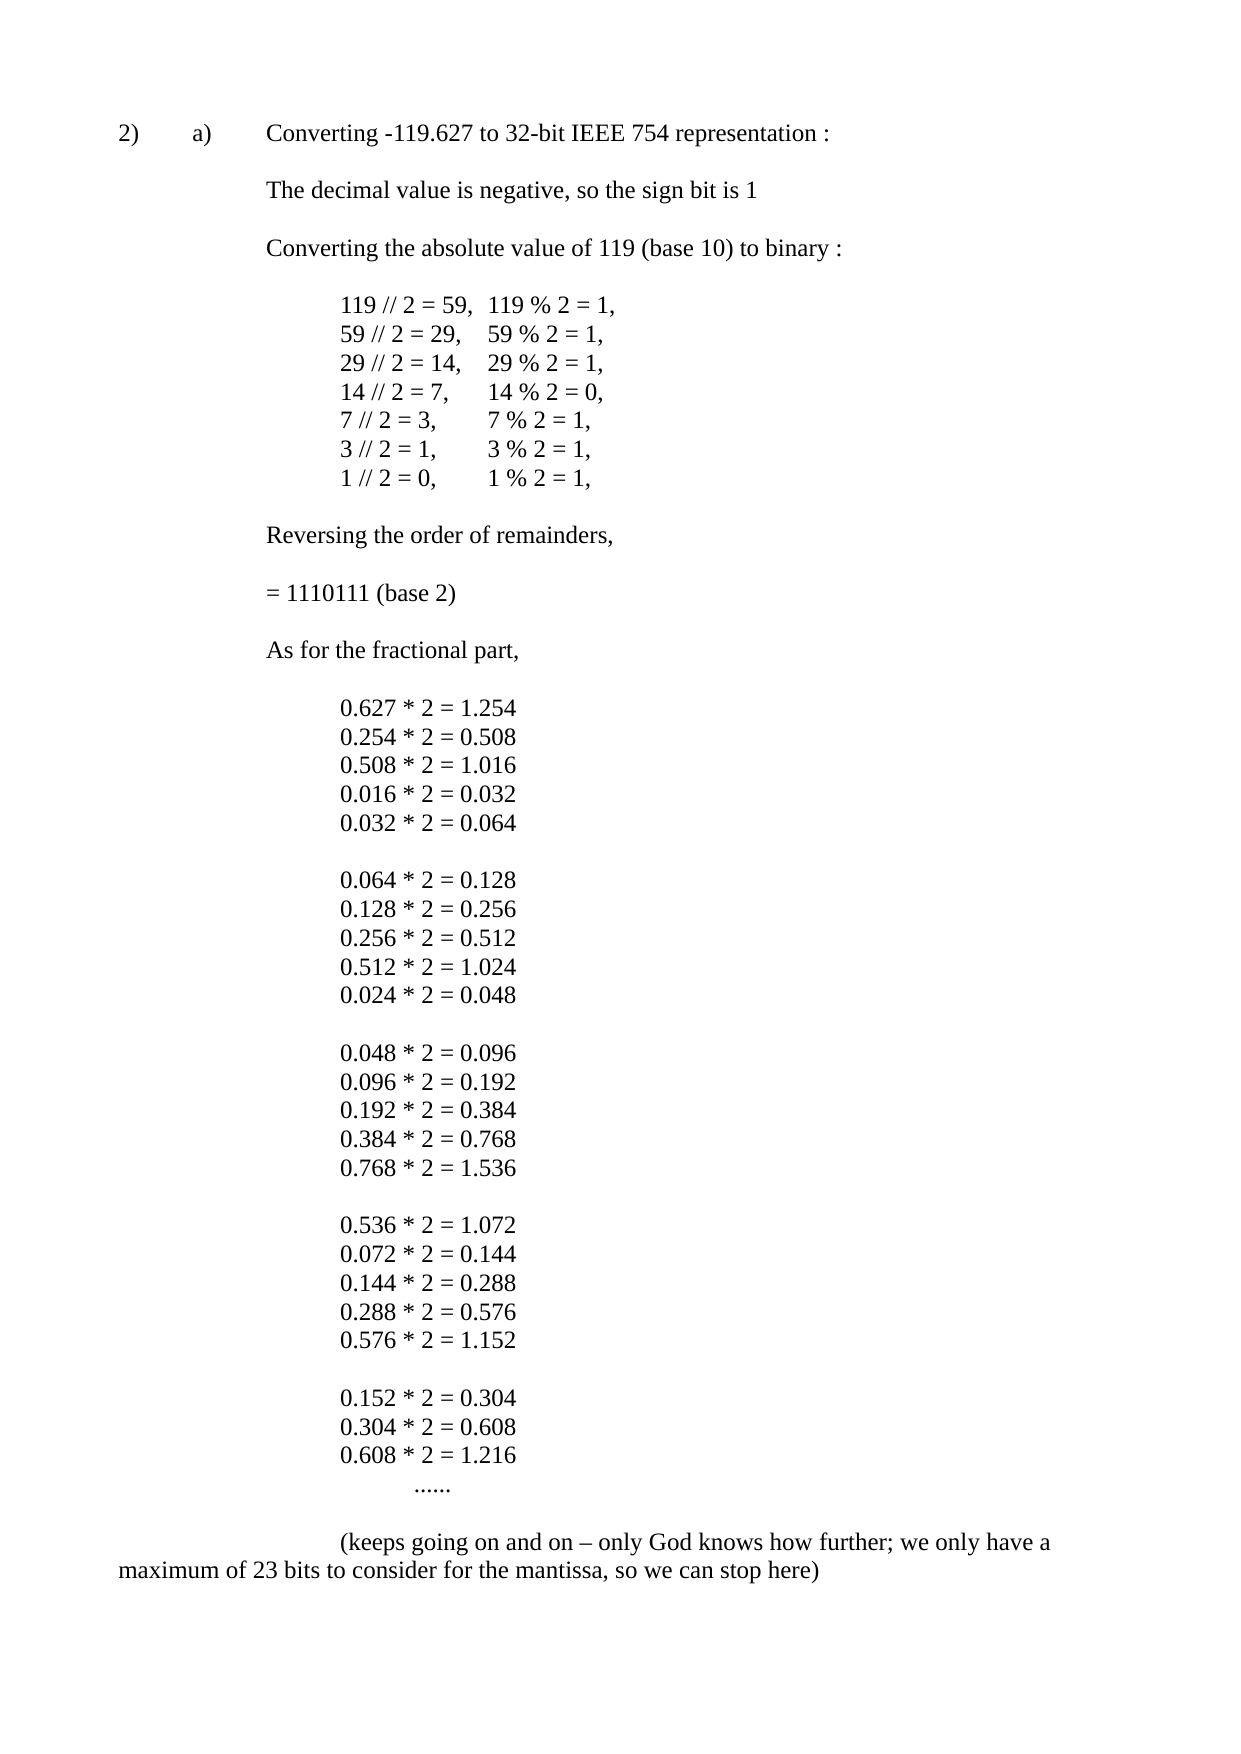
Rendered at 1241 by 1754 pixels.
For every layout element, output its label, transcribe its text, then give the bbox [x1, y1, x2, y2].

text 0.144 * 2 = 0.288 [118, 1268, 1122, 1297]
text 0.256 * 2 = 0.512 [118, 923, 1122, 952]
text 0.192 * 2 = 0.384 [118, 1096, 1122, 1124]
text 0.508 * 2 = 1.016 [118, 751, 1122, 779]
text 0.064 * 2 = 0.128 [118, 866, 1122, 894]
text 59 // 2 = 29, 59 % 2 = 1, [118, 319, 1122, 348]
text 119 // 2 = 59, 119 % 2 = 1, [118, 291, 1122, 319]
text 0.032 * 2 = 0.064 [118, 808, 1122, 837]
text 0.288 * 2 = 0.576 [118, 1297, 1122, 1326]
text 0.254 * 2 = 0.508 [118, 722, 1122, 751]
text 14 // 2 = 7, 14 % 2 = 0, [118, 377, 1122, 406]
text 0.128 * 2 = 0.256 [118, 894, 1122, 923]
text 0.072 * 2 = 0.144 [118, 1239, 1122, 1268]
text 0.152 * 2 = 0.304 [118, 1383, 1122, 1412]
text As for the fractional part, [118, 636, 1122, 664]
text 0.304 * 2 = 0.608 [118, 1412, 1122, 1441]
text 3 // 2 = 1, 3 % 2 = 1, [118, 434, 1122, 463]
text (keeps going on and on – only God knows how further; we only have a maximum of 23 bits to consider for the mantissa, so we can stop here) [118, 1527, 1122, 1584]
text 0.096 * 2 = 0.192 [118, 1067, 1122, 1096]
text Reversing the order of remainders, [118, 521, 1122, 549]
text 7 // 2 = 3, 7 % 2 = 1, [118, 406, 1122, 434]
text ...... [118, 1469, 1122, 1498]
text The decimal value is negative, so the sign bit is 1 [118, 176, 1122, 204]
text 0.536 * 2 = 1.072 [118, 1211, 1122, 1239]
text 0.016 * 2 = 0.032 [118, 779, 1122, 808]
text 0.627 * 2 = 1.254 [118, 693, 1122, 722]
text 29 // 2 = 14, 29 % 2 = 1, [118, 348, 1122, 377]
text 0.608 * 2 = 1.216 [118, 1441, 1122, 1469]
text 0.048 * 2 = 0.096 [118, 1038, 1122, 1067]
text 0.768 * 2 = 1.536 [118, 1153, 1122, 1182]
text 0.512 * 2 = 1.024 [118, 952, 1122, 981]
text 1 // 2 = 0, 1 % 2 = 1, [118, 463, 1122, 492]
text 0.384 * 2 = 0.768 [118, 1124, 1122, 1153]
text 0.576 * 2 = 1.152 [118, 1326, 1122, 1354]
text = 1110111 (base 2) [118, 578, 1122, 607]
text 0.024 * 2 = 0.048 [118, 981, 1122, 1009]
text 2) a) Converting -119.627 to 32-bit IEEE 754 representation : [118, 118, 1122, 147]
text Converting the absolute value of 119 (base 10) to binary : [118, 233, 1122, 262]
